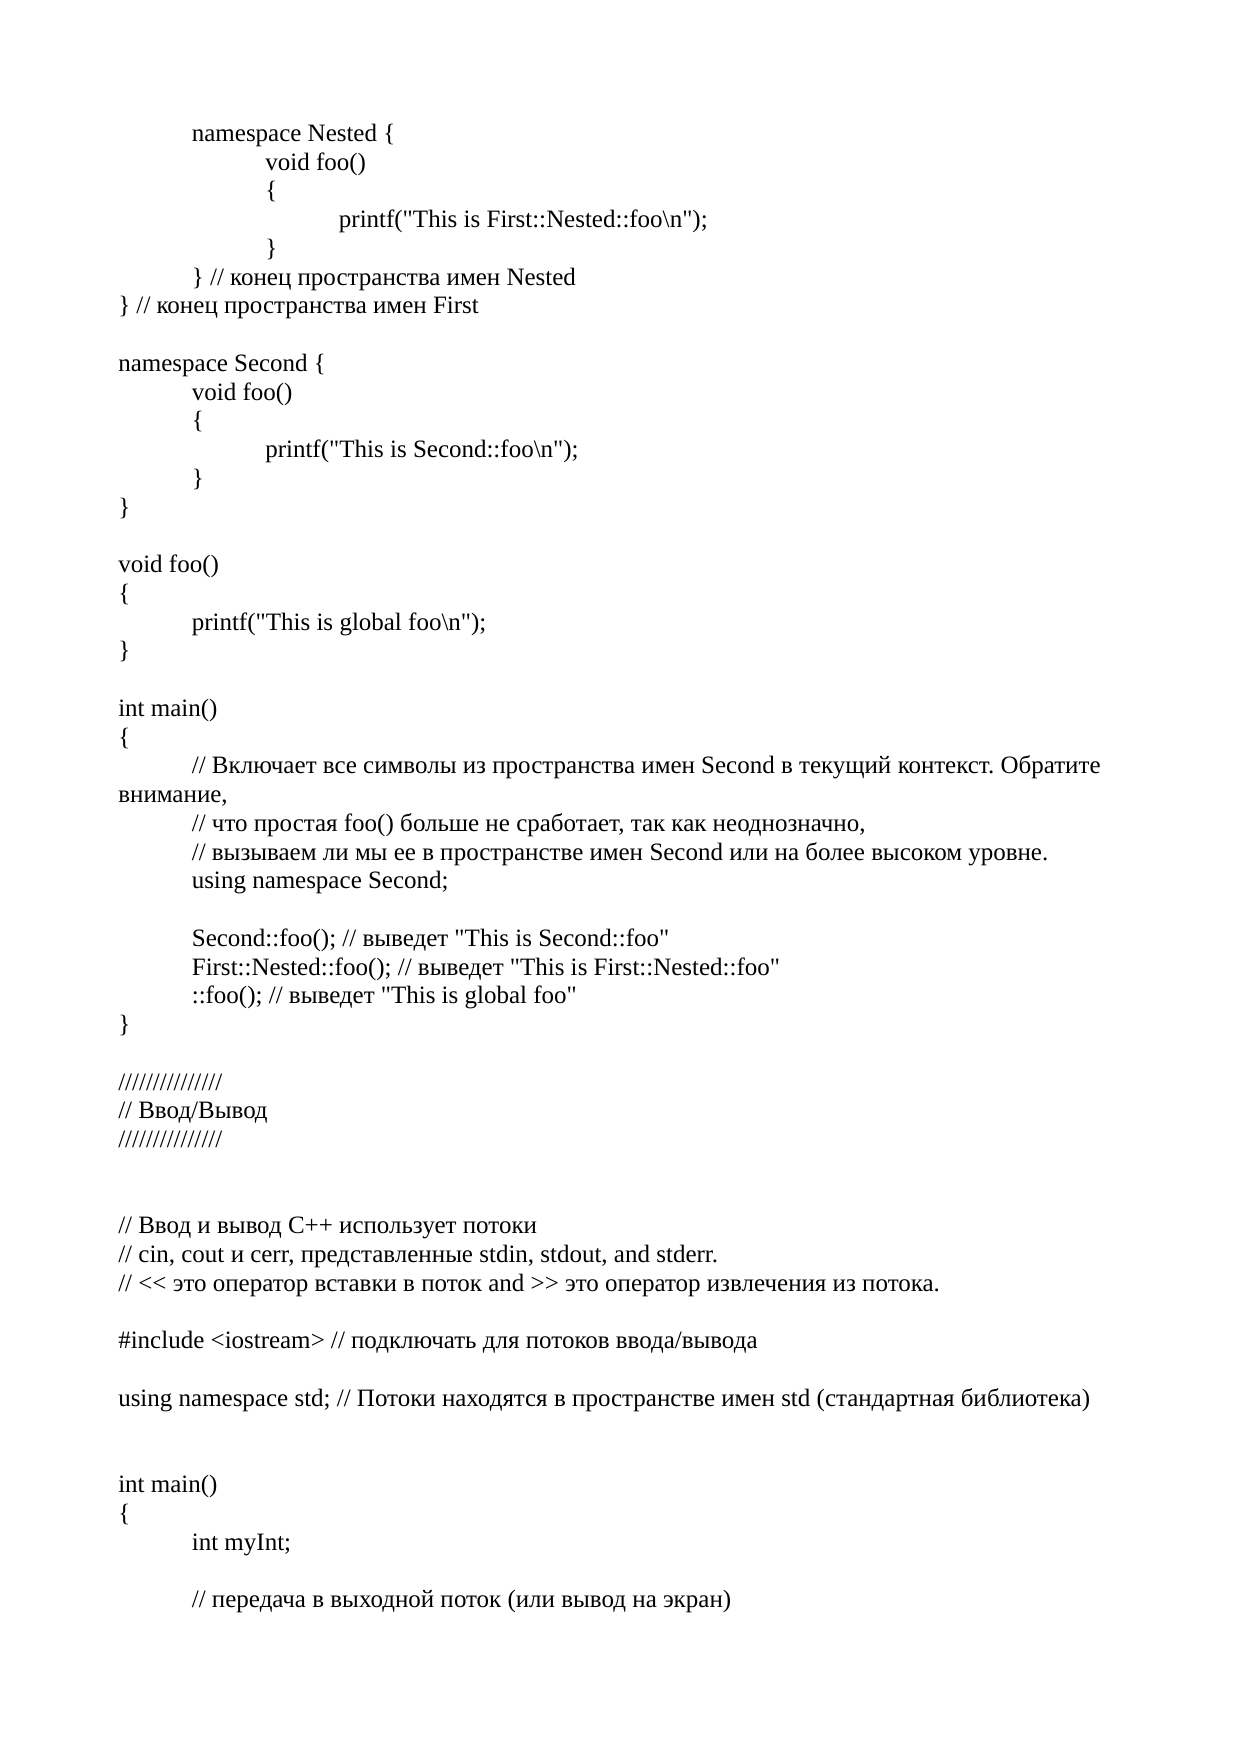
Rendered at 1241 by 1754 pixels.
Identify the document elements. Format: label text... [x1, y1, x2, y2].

text printf("This is global foo\n"); [118, 607, 1122, 636]
text } // конец пространства имен First [118, 291, 1122, 319]
text printf("This is Second::foo\n"); [118, 434, 1122, 463]
text /////////////// [118, 1067, 1122, 1096]
text // << это оператор вставки в поток and >> это оператор извлечения из потока. [118, 1268, 1122, 1297]
text } [118, 492, 1122, 521]
text ::foo(); // выведет "This is global foo" [118, 981, 1122, 1009]
text void foo() [118, 549, 1122, 578]
text { [118, 1498, 1122, 1527]
text int main() [118, 693, 1122, 722]
text void foo() [118, 377, 1122, 406]
text // передача в выходной поток (или вывод на экран) [118, 1584, 1122, 1613]
text } [118, 1009, 1122, 1038]
text namespace Nested { [118, 118, 1122, 147]
text printf("This is First::Nested::foo\n"); [118, 204, 1122, 233]
text } [118, 463, 1122, 492]
text int main() [118, 1469, 1122, 1498]
text // что простая foo() больше не сработает, так как неоднозначно, [118, 808, 1122, 837]
text } // конец пространства имен Nested [118, 262, 1122, 291]
text } [118, 636, 1122, 664]
text First::Nested::foo(); // выведет "This is First::Nested::foo" [118, 952, 1122, 981]
text namespace Second { [118, 348, 1122, 377]
text void foo() [118, 147, 1122, 176]
text // cin, cout и cerr, представленные stdin, stdout, and stderr. [118, 1239, 1122, 1268]
text using namespace Second; [118, 866, 1122, 894]
text // вызываем ли мы ее в пространстве имен Second или на более высоком уровне. [118, 837, 1122, 866]
text } [118, 233, 1122, 262]
text { [118, 722, 1122, 751]
text { [118, 176, 1122, 204]
text using namespace std; // Потоки находятся в пространстве имен std (стандартная библиотека) [118, 1383, 1122, 1412]
text /////////////// [118, 1124, 1122, 1153]
text Second::foo(); // выведет "This is Second::foo" [118, 923, 1122, 952]
text { [118, 406, 1122, 434]
text { [118, 578, 1122, 607]
text #include <iostream> // подключать для потоков ввода/вывода [118, 1326, 1122, 1354]
text int myInt; [118, 1527, 1122, 1556]
text // Включает все символы из пространства имен Second в текущий контекст. Обратите внимание, [118, 751, 1122, 808]
text // Ввод/Вывод [118, 1096, 1122, 1124]
text // Ввод и вывод C++ использует потоки [118, 1211, 1122, 1239]
